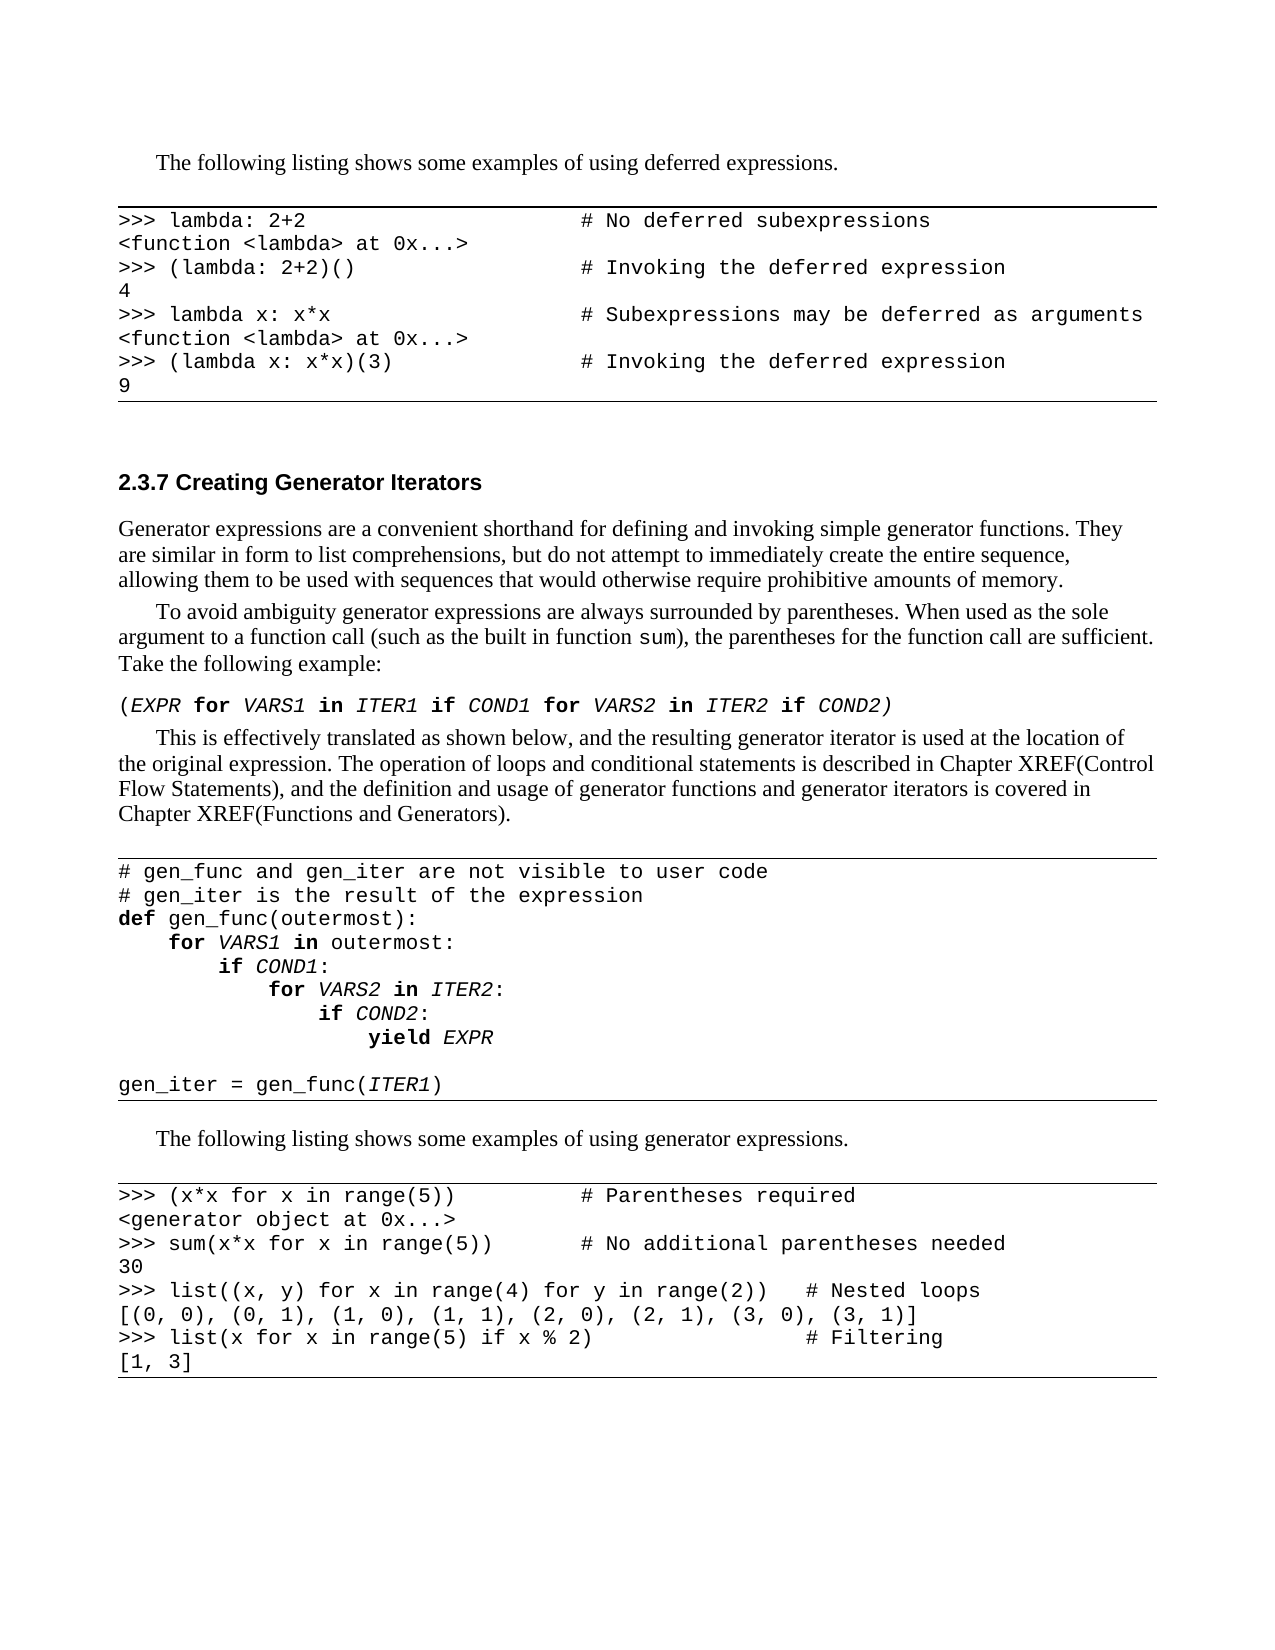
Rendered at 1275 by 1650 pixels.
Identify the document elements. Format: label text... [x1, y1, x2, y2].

text (EXPR for VARS1 in ITER1 if COND1 for VARS2 in ITER2 if COND2) [118, 695, 1157, 719]
text >>> (lambda: 2+2)() # Invoking the deferred expression [118, 257, 1157, 281]
text if COND1: [118, 956, 1157, 979]
text >>> list((x, y) for x in range(4) for y in range(2)) # Nested loops [118, 1280, 1157, 1304]
text <function <lambda> at 0x...> [118, 328, 1157, 351]
text 9 [118, 375, 1157, 401]
text gen_iter = gen_func(ITER1) [118, 1074, 1157, 1100]
text This is effectively translated as shown below, and the resulting generator iterator is used at the location of the original expression. The operation of loops and conditional statements is described in Chapter XREF(Control Flow Statements), and the definition and usage of generator functions and generator iterators is covered in Chapter XREF(Functions and Generators). [118, 725, 1157, 827]
text for VARS1 in outermost: [118, 932, 1157, 956]
text The following listing shows some examples of using generator expressions. [118, 1126, 1157, 1151]
text [(0, 0), (0, 1), (1, 0), (1, 1), (2, 0), (2, 1), (3, 0), (3, 1)] [118, 1304, 1157, 1327]
text # gen_iter is the result of the expression [118, 885, 1157, 908]
text [1, 3] [118, 1351, 1157, 1377]
text >>> (lambda x: x*x)(3) # Invoking the deferred expression [118, 351, 1157, 375]
text >>> list(x for x in range(5) if x % 2) # Filtering [118, 1327, 1157, 1351]
text <generator object at 0x...> [118, 1209, 1157, 1233]
text 4 [118, 281, 1157, 304]
text >>> lambda x: x*x # Subexpressions may be deferred as arguments [118, 304, 1157, 328]
text To avoid ambiguity generator expressions are always surrounded by parentheses. When used as the sole argument to a function call (such as the built in function sum), the parentheses for the function call are sufficient. Take the following example: [118, 599, 1157, 676]
text for VARS2 in ITER2: [118, 979, 1157, 1003]
text def gen_func(outermost): [118, 908, 1157, 932]
text >>> sum(x*x for x in range(5)) # No additional parentheses needed [118, 1233, 1157, 1256]
text 30 [118, 1256, 1157, 1280]
text Generator expressions are a convenient shorthand for defining and invoking simple generator functions. They are similar in form to list comprehensions, but do not attempt to immediately create the entire sequence, allowing them to be used with sequences that would otherwise require prohibitive amounts of memory. [118, 516, 1157, 593]
subtitle 2.3.7 Creating Generator Iterators [118, 464, 1157, 496]
text >>> (x*x for x in range(5)) # Parentheses required [118, 1184, 1157, 1209]
text # gen_func and gen_iter are not visible to user code [118, 859, 1157, 885]
text The following listing shows some examples of using deferred expressions. [118, 150, 1157, 175]
text if COND2: [118, 1003, 1157, 1027]
text <function <lambda> at 0x...> [118, 233, 1157, 257]
text >>> lambda: 2+2 # No deferred subexpressions [118, 208, 1157, 233]
text yield EXPR [118, 1027, 1157, 1050]
